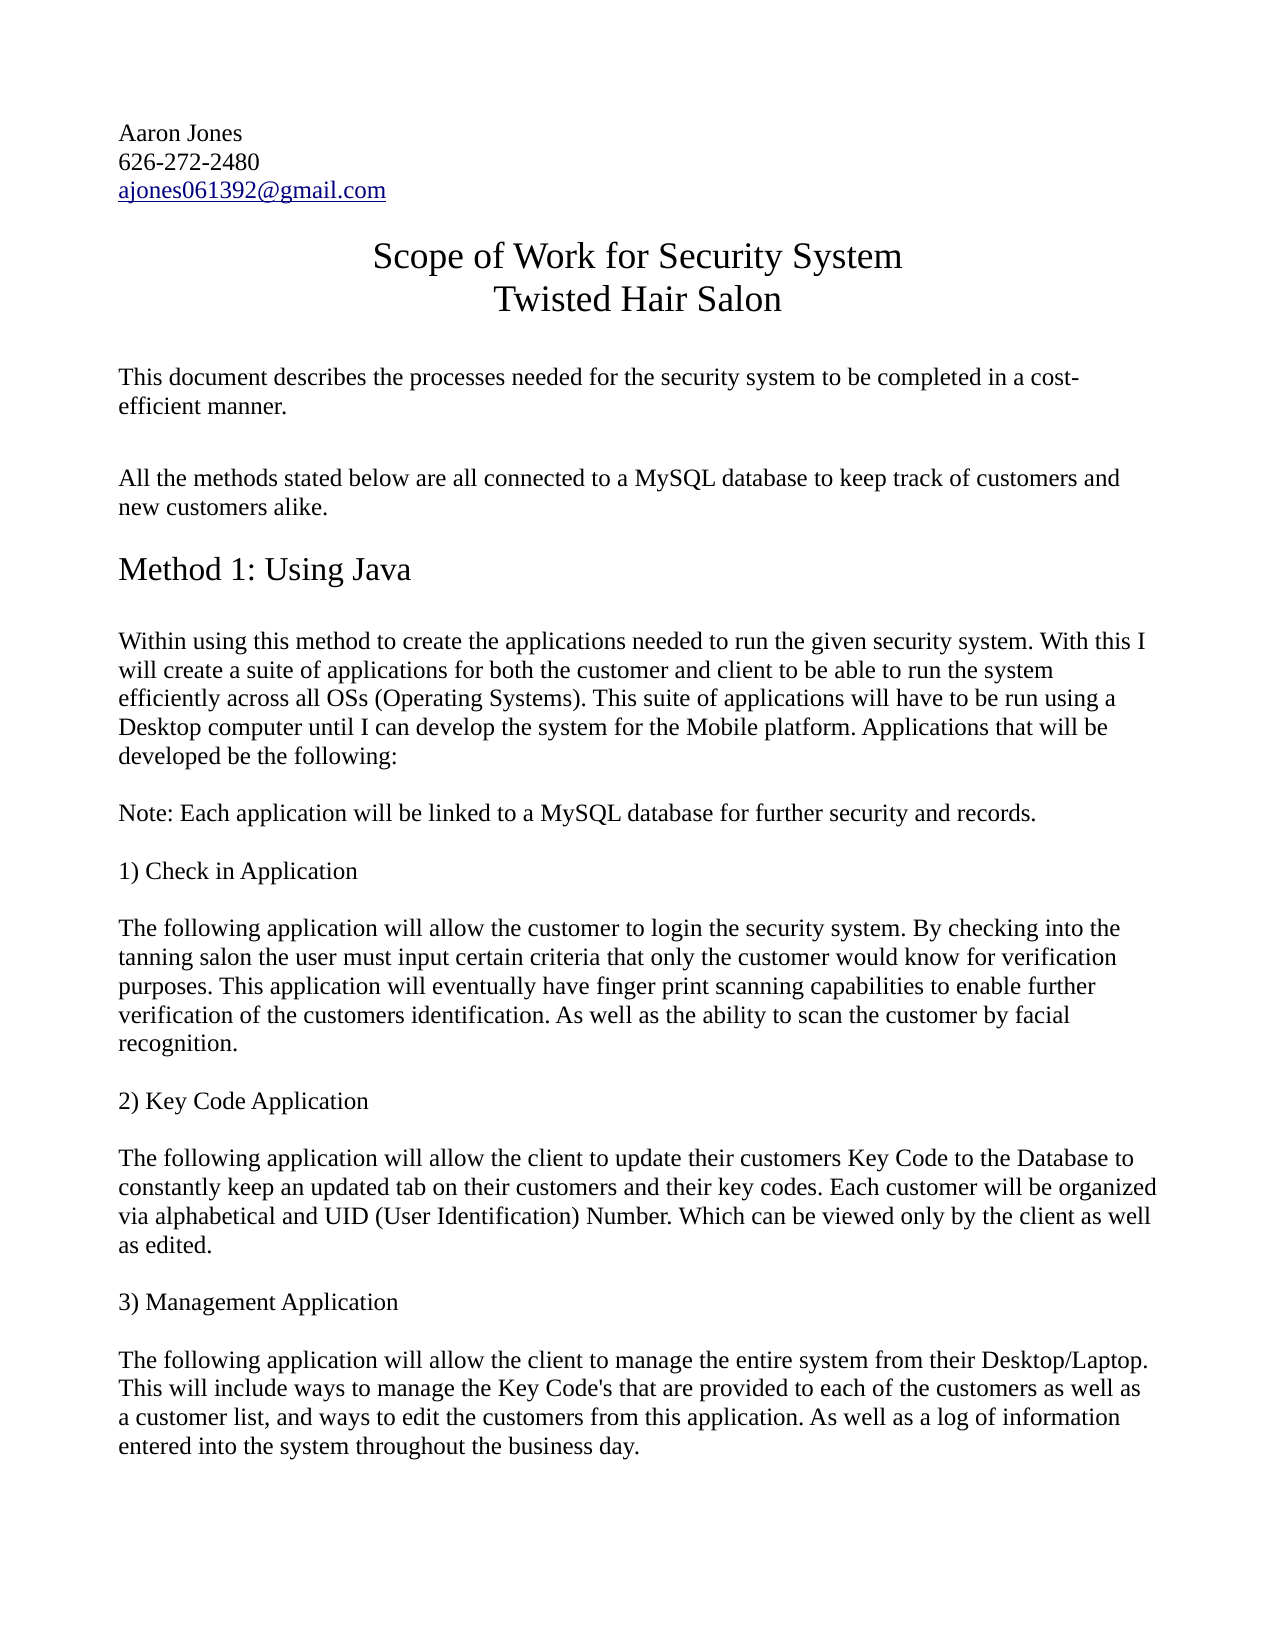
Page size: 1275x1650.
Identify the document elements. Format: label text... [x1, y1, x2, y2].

text The following application will allow the customer to login the security system. By checking into the tanning salon the user must input certain criteria that only the customer would know for verification purposes. This application will eventually have finger print scanning capabilities to enable further verification of the customers identification. As well as the ability to scan the customer by facial recognition. [118, 913, 1157, 1057]
text Scope of Work for Security System [118, 233, 1157, 276]
text Within using this method to create the applications needed to run the given security system. With this I will create a suite of applications for both the customer and client to be able to run the system efficiently across all OSs (Operating Systems). This suite of applications will have to be run using a Desktop computer until I can develop the system for the Mobile platform. Applications that will be developed be the following: [118, 626, 1157, 770]
text Method 1: Using Java [118, 549, 1157, 588]
text 626-272-2480 [118, 147, 1157, 176]
text This document describes the processes needed for the security system to be completed in a cost-efficient manner. [118, 319, 1157, 420]
text The following application will allow the client to update their customers Key Code to the Database to constantly keep an updated tab on their customers and their key codes. Each customer will be organized via alphabetical and UID (User Identification) Number. Which can be viewed only by the client as well as edited. [118, 1143, 1157, 1258]
text 3) Management Application [118, 1287, 1157, 1316]
text 2) Key Code Application [118, 1086, 1157, 1115]
text Note: Each application will be linked to a MySQL database for further security and records. [118, 798, 1157, 827]
text All the methods stated below are all connected to a MySQL database to keep track of customers and new customers alike. [118, 463, 1157, 521]
text 1) Check in Application [118, 856, 1157, 885]
text The following application will allow the client to manage the entire system from their Desktop/Laptop. This will include ways to manage the Key Code's that are provided to each of the customers as well as a customer list, and ways to edit the customers from this application. As well as a log of information entered into the system throughout the business day. [118, 1345, 1157, 1460]
text Twisted Hair Salon [118, 276, 1157, 319]
text ajones061392@gmail.com [118, 176, 1157, 204]
text Aaron Jones [118, 118, 1157, 147]
